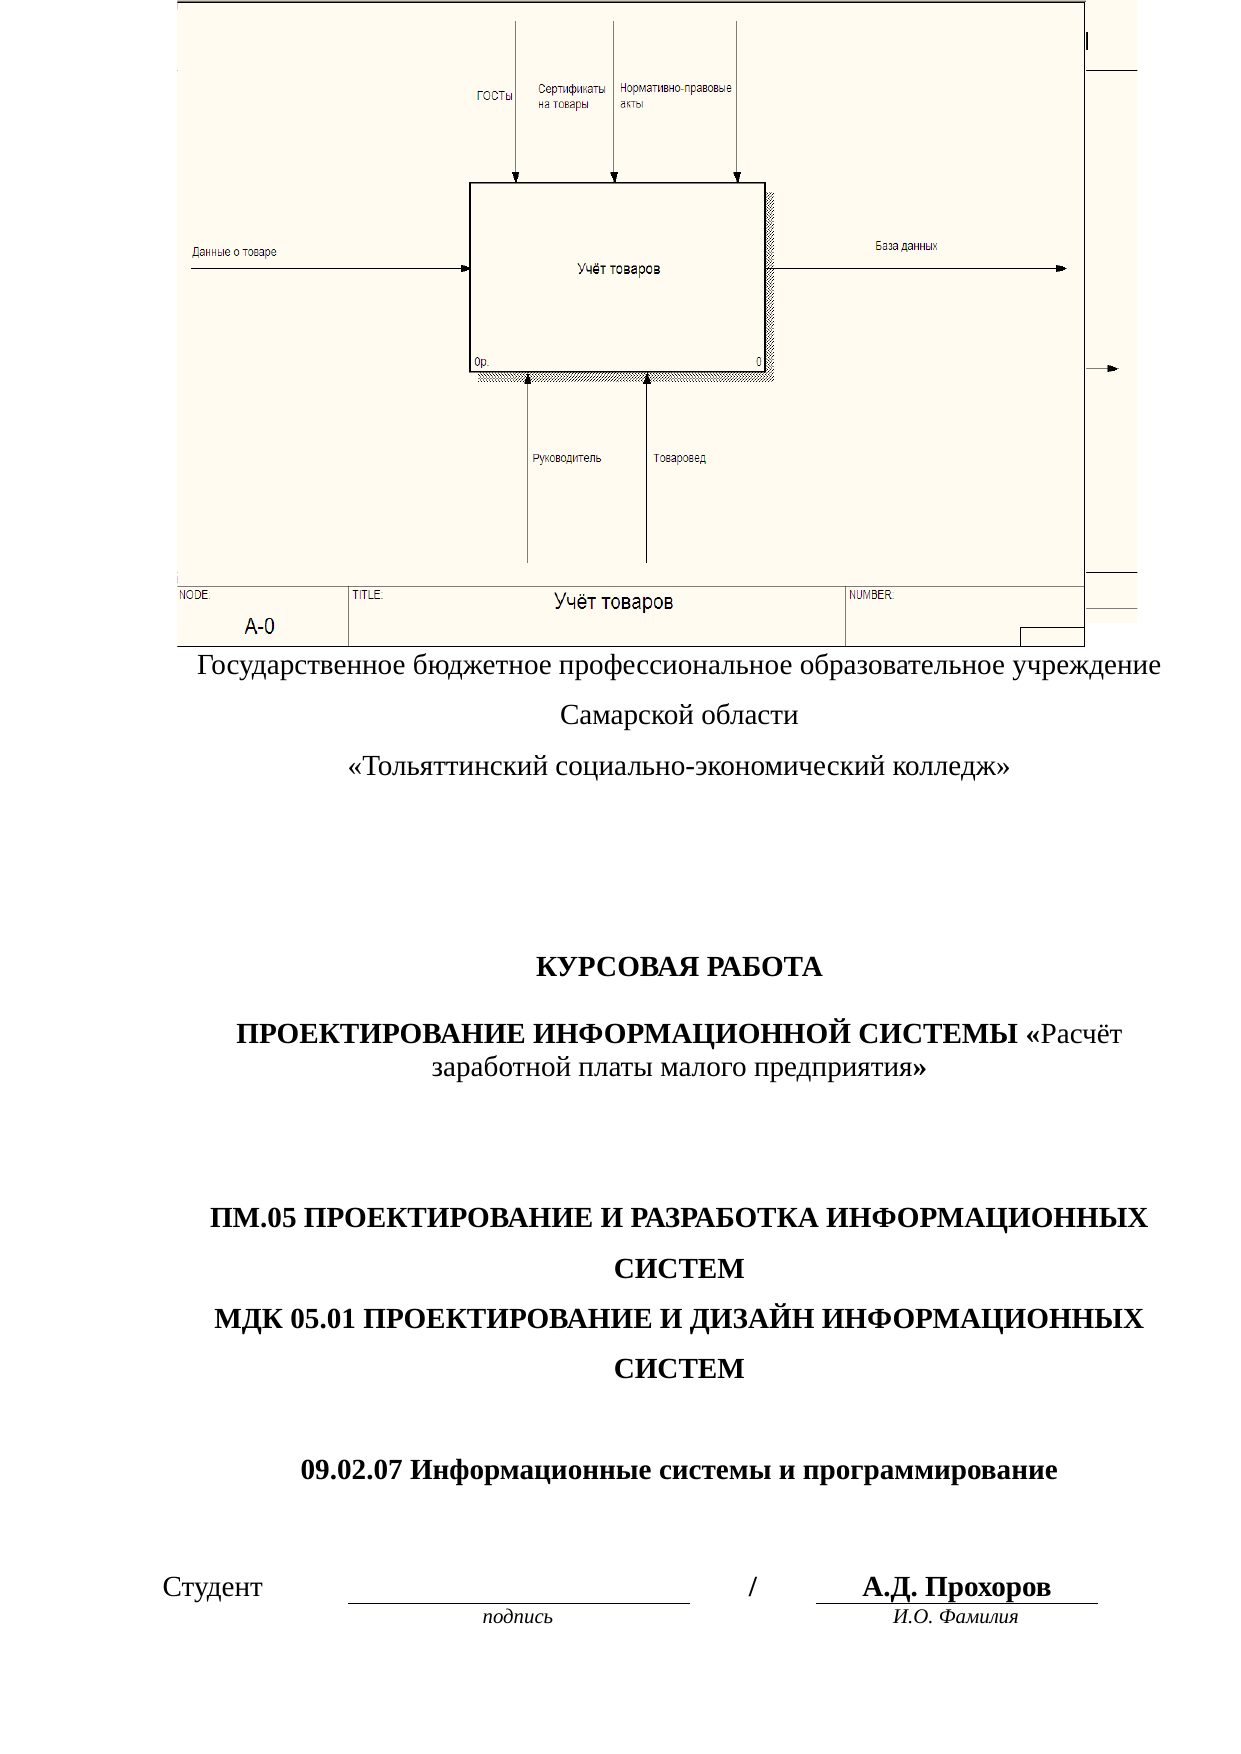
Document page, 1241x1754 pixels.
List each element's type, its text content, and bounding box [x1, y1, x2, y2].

text ПМ.05 ПРОЕКТИРОВАНИЕ И РАЗРАБОТКА ИНФОРМАЦИОННЫХ СИСТЕМ [177, 1200, 1181, 1284]
text Государственное бюджетное профессиональное образовательное учреждение [177, 75, 1181, 681]
table_cell И.О. Фамилия [816, 1604, 1098, 1637]
text МДК 05.01 ПРОЕКТИРОВАНИЕ И ДИЗАЙН ИНФОРМАЦИОННЫХ СИСТЕМ [177, 1301, 1181, 1385]
table_header А.Д. Прохоров [816, 1569, 1098, 1603]
table_cell [690, 1603, 816, 1637]
text 09.02.07 Информационные системы и программирование [177, 1452, 1181, 1486]
text ПРОЕКТИРОВАНИЕ ИНФОРМАЦИОННОЙ СИСТЕМЫ «Расчёт заработной платы малого предприятия» [177, 1016, 1181, 1083]
table_header / [690, 1569, 816, 1603]
text Самарской области [177, 697, 1181, 731]
table_cell [151, 1603, 348, 1637]
text «Тольяттинский социально-экономический колледж» [177, 748, 1181, 781]
text КУРСОВАЯ РАБОТА [177, 949, 1181, 982]
table_cell подпись [348, 1604, 690, 1637]
table_header [348, 1569, 690, 1603]
table_header Студент [151, 1569, 348, 1603]
